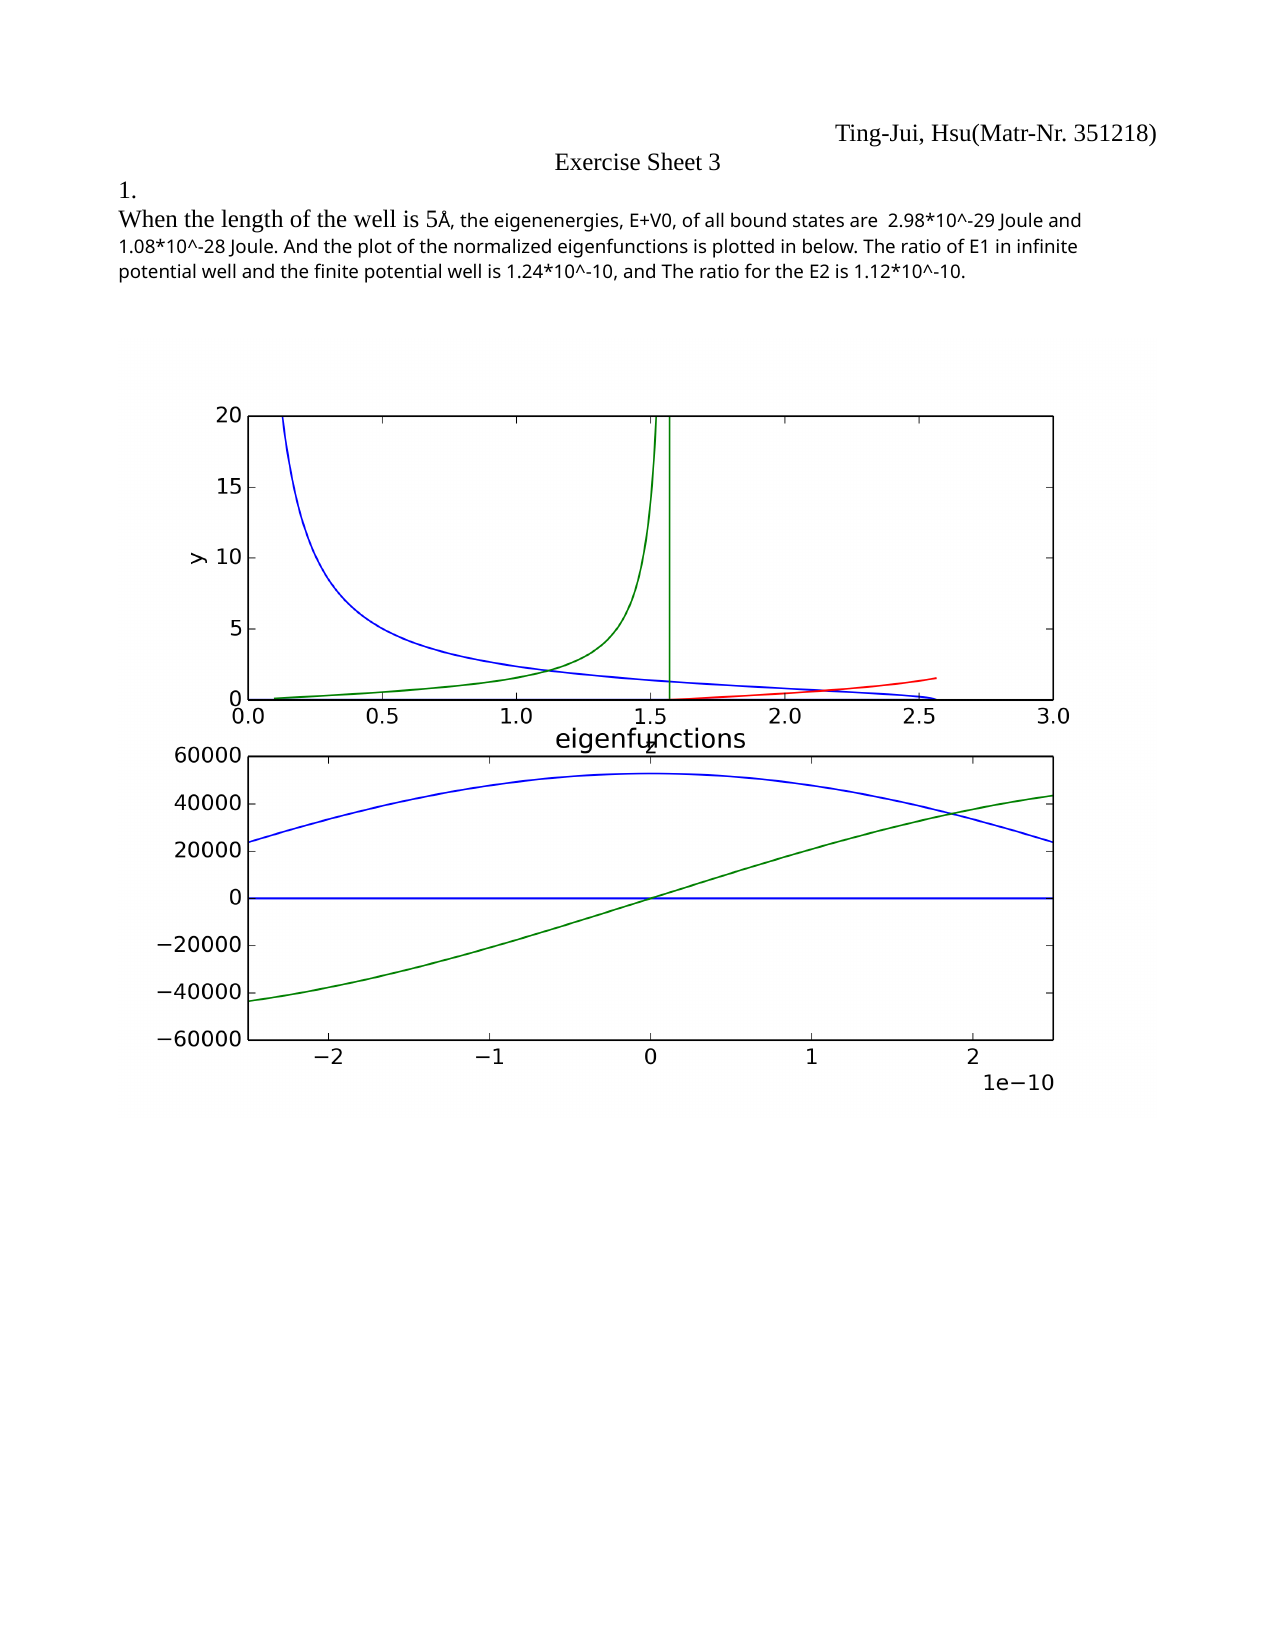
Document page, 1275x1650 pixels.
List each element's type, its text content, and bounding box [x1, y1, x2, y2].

text 1. [118, 176, 1157, 204]
text When the length of the well is 5Å, the eigenenergies, E+V0, of all bound states are 2.98*10^-29 Joule and 1.08*10^-28 Joule. And the plot of the normalized eigenfunctions is plotted in below. The ratio of E1 in infinite potential well and the finite potential well is 1.24*10^-10, and The ratio for the E2 is 1.12*10^-10. [118, 204, 1157, 284]
text Ting-Jui, Hsu(Matr-Nr. 351218) [118, 118, 1157, 147]
picture [118, 338, 1157, 1118]
text Exercise Sheet 3 [118, 147, 1157, 176]
